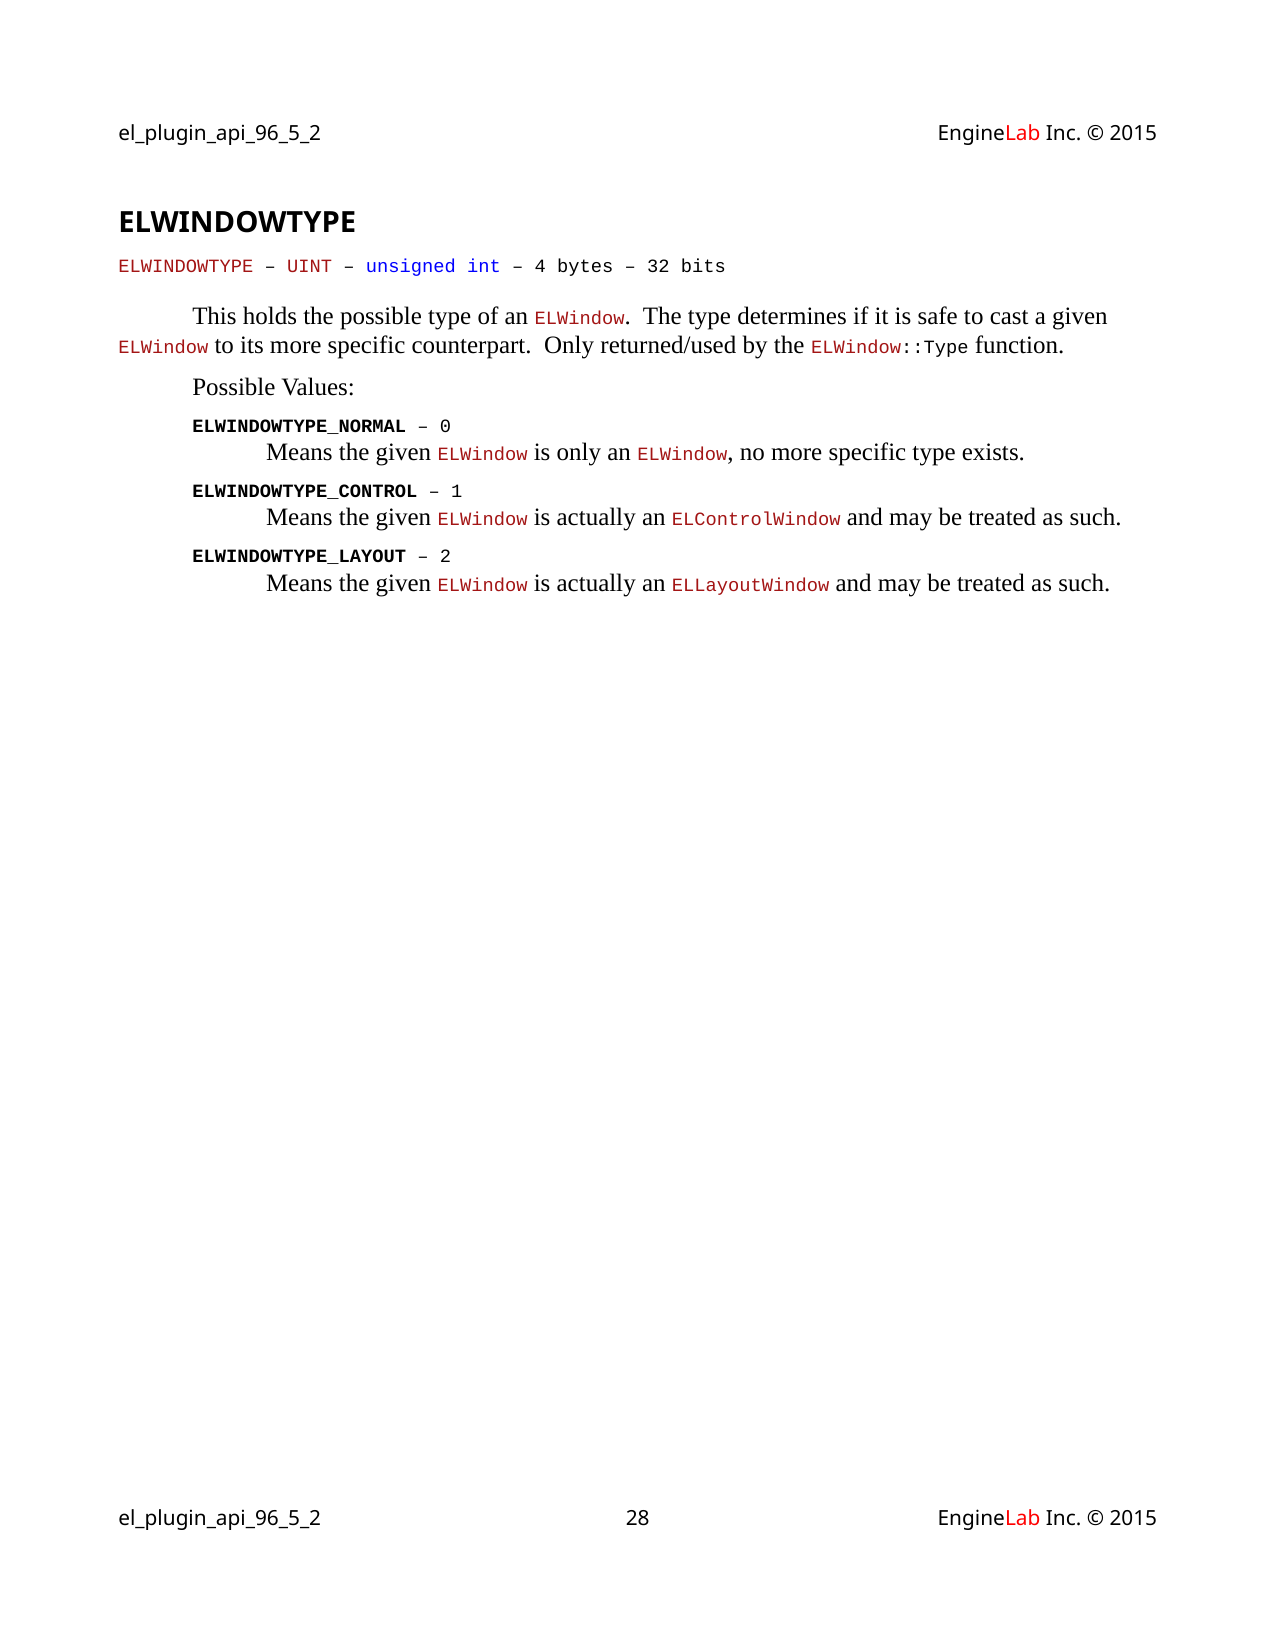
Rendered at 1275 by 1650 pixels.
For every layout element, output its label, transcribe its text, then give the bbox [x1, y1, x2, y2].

text ELWINDOWTYPE_LAYOUT – 2 [118, 544, 1157, 568]
text ELWINDOWTYPE – UINT – unsigned int – 4 bytes – 32 bits [118, 253, 1157, 277]
text Means the given ELWindow is actually an ELControlWindow and may be treated as such. [118, 502, 1157, 531]
text ELWINDOWTYPE_NORMAL – 0 [118, 413, 1157, 437]
text Means the given ELWindow is only an ELWindow, no more specific type exists. [118, 437, 1157, 466]
text Possible Values: [118, 372, 1157, 400]
text Means the given ELWindow is actually an ELLayoutWindow and may be treated as such. [118, 568, 1157, 597]
text ELWINDOWTYPE_CONTROL – 1 [118, 478, 1157, 502]
subtitle ELWINDOWTYPE [118, 201, 1157, 241]
text This holds the possible type of an ELWindow. The type determines if it is safe to cast a given ELWindow to its more specific counterpart. Only returned/used by the ELWindow::Type function. [118, 301, 1157, 359]
